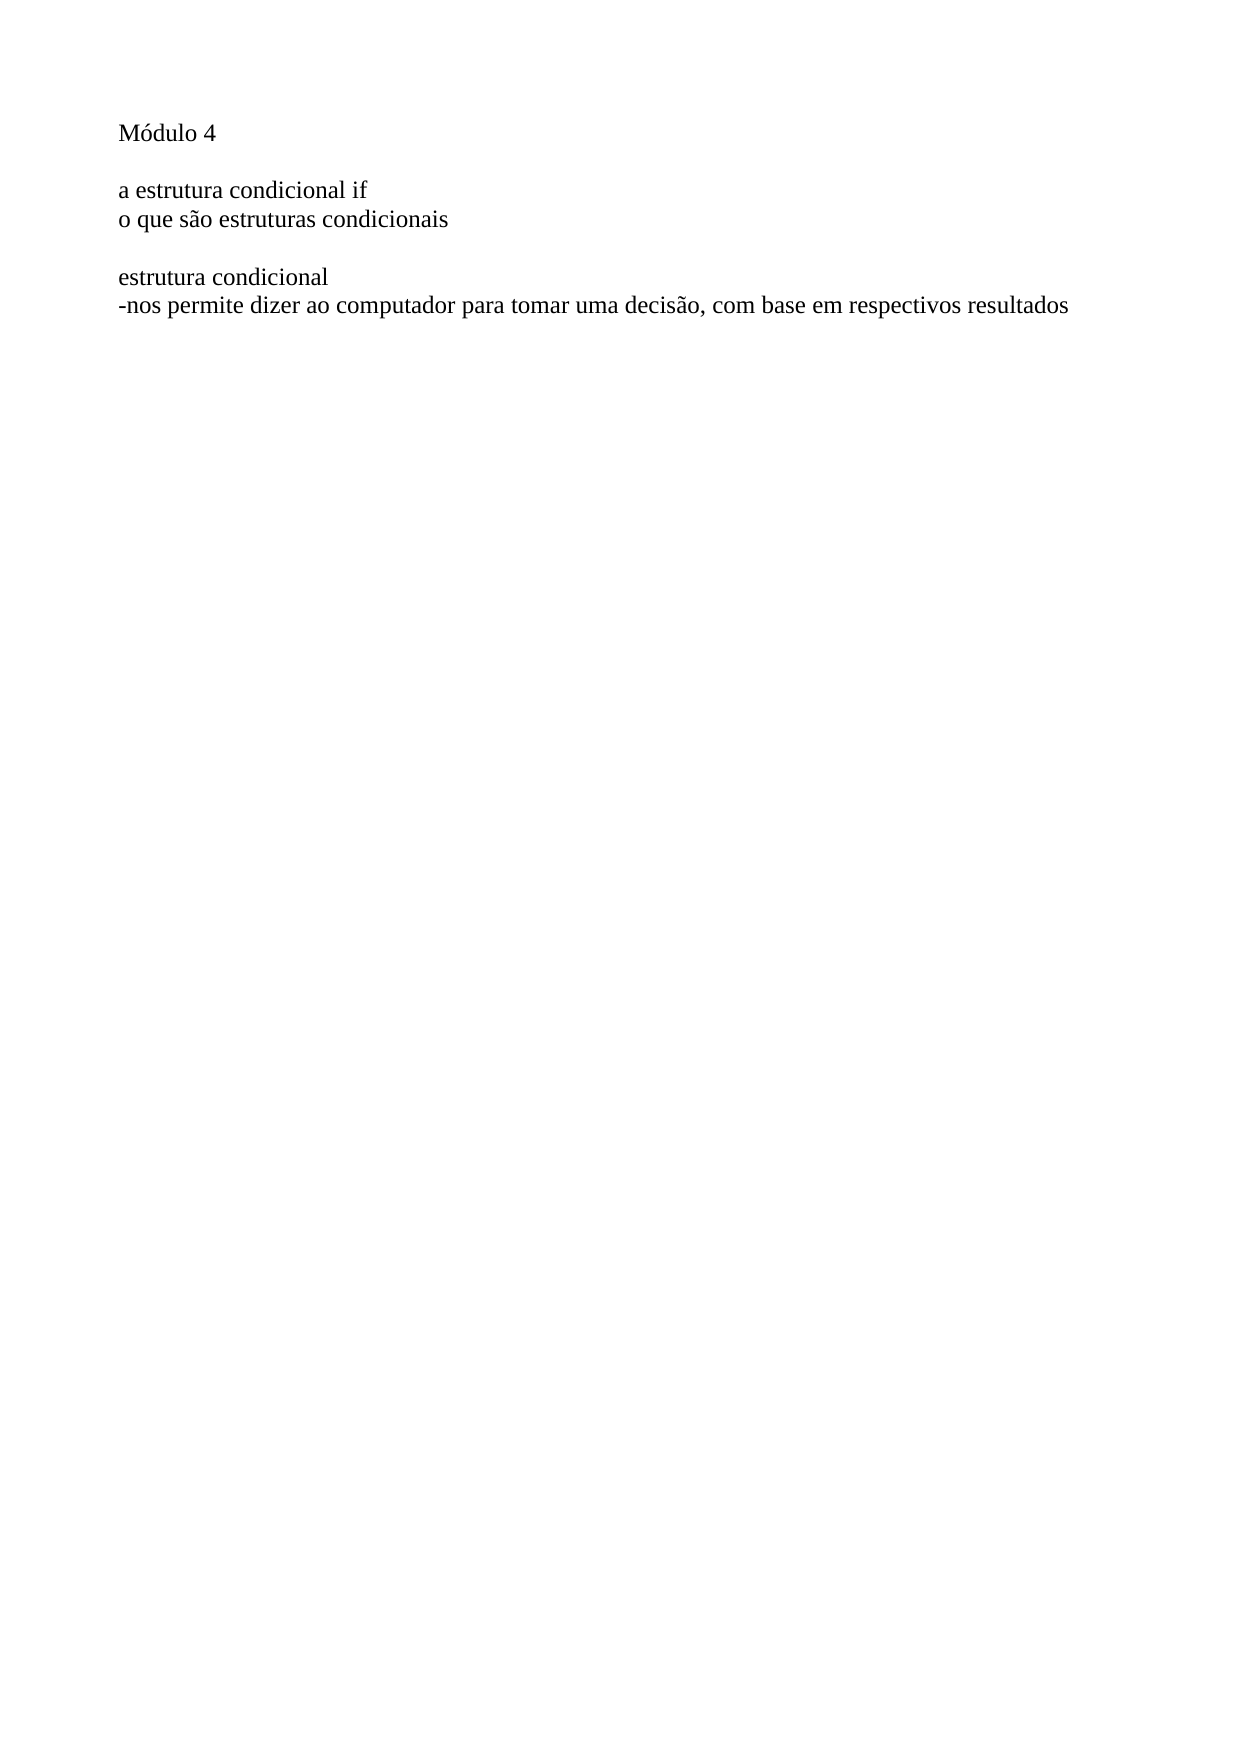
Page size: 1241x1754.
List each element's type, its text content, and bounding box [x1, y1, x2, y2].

text o que são estruturas condicionais [118, 204, 1122, 233]
text a estrutura condicional if [118, 176, 1122, 204]
text -nos permite dizer ao computador para tomar uma decisão, com base em respectivos resultados [118, 291, 1122, 319]
text estrutura condicional [118, 262, 1122, 291]
text Módulo 4 [118, 118, 1122, 147]
